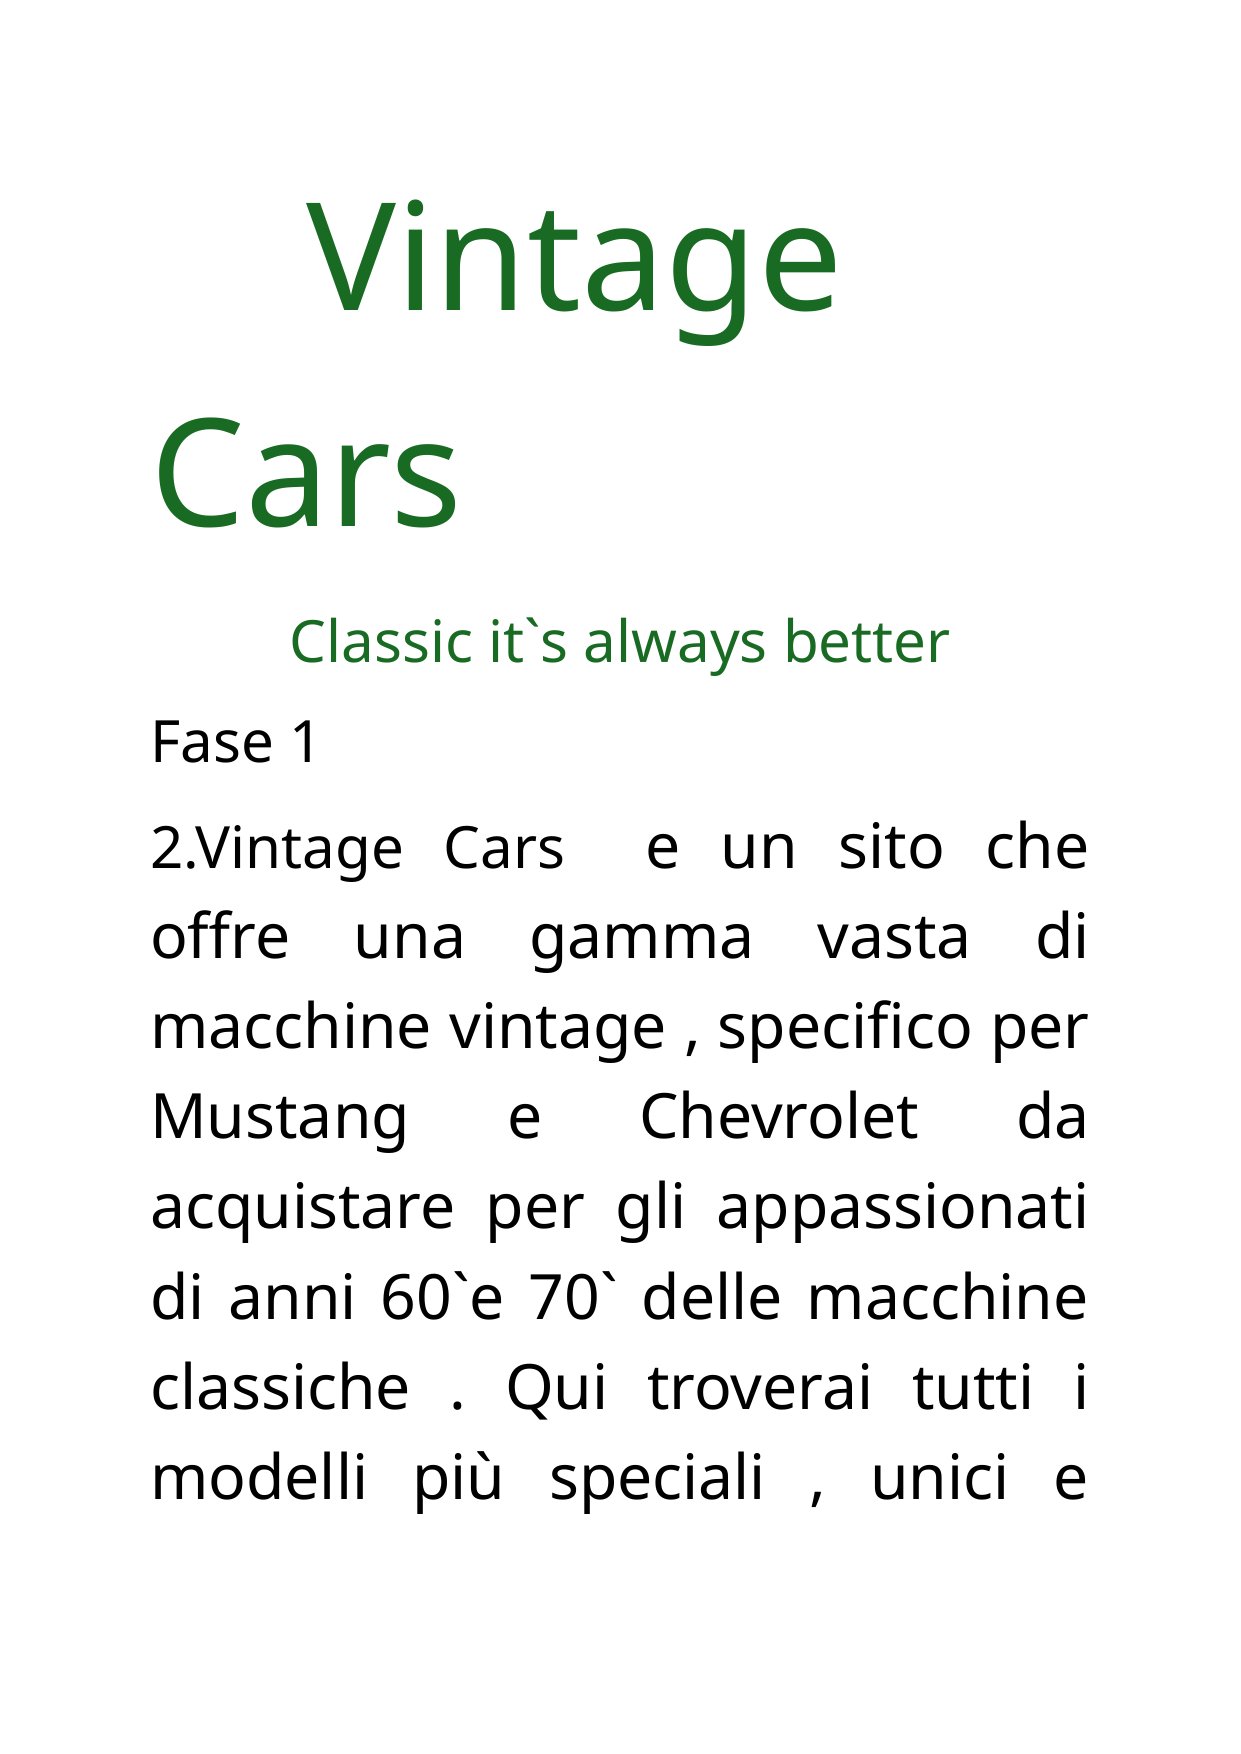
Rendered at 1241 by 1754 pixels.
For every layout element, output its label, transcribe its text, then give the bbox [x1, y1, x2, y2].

text Fase 1 [150, 700, 1090, 780]
text Classic it`s always better [150, 599, 1090, 679]
text 2.Vintage Cars e un sito che offre una gamma vasta di macchine vintage , specifico per Mustang e Chevrolet da acquistare per gli appassionati di anni 60`e 70` delle macchine classiche . Qui troverai tutti i modelli più speciali , unici e [150, 801, 1090, 1518]
text Vintage Cars [150, 150, 1090, 571]
